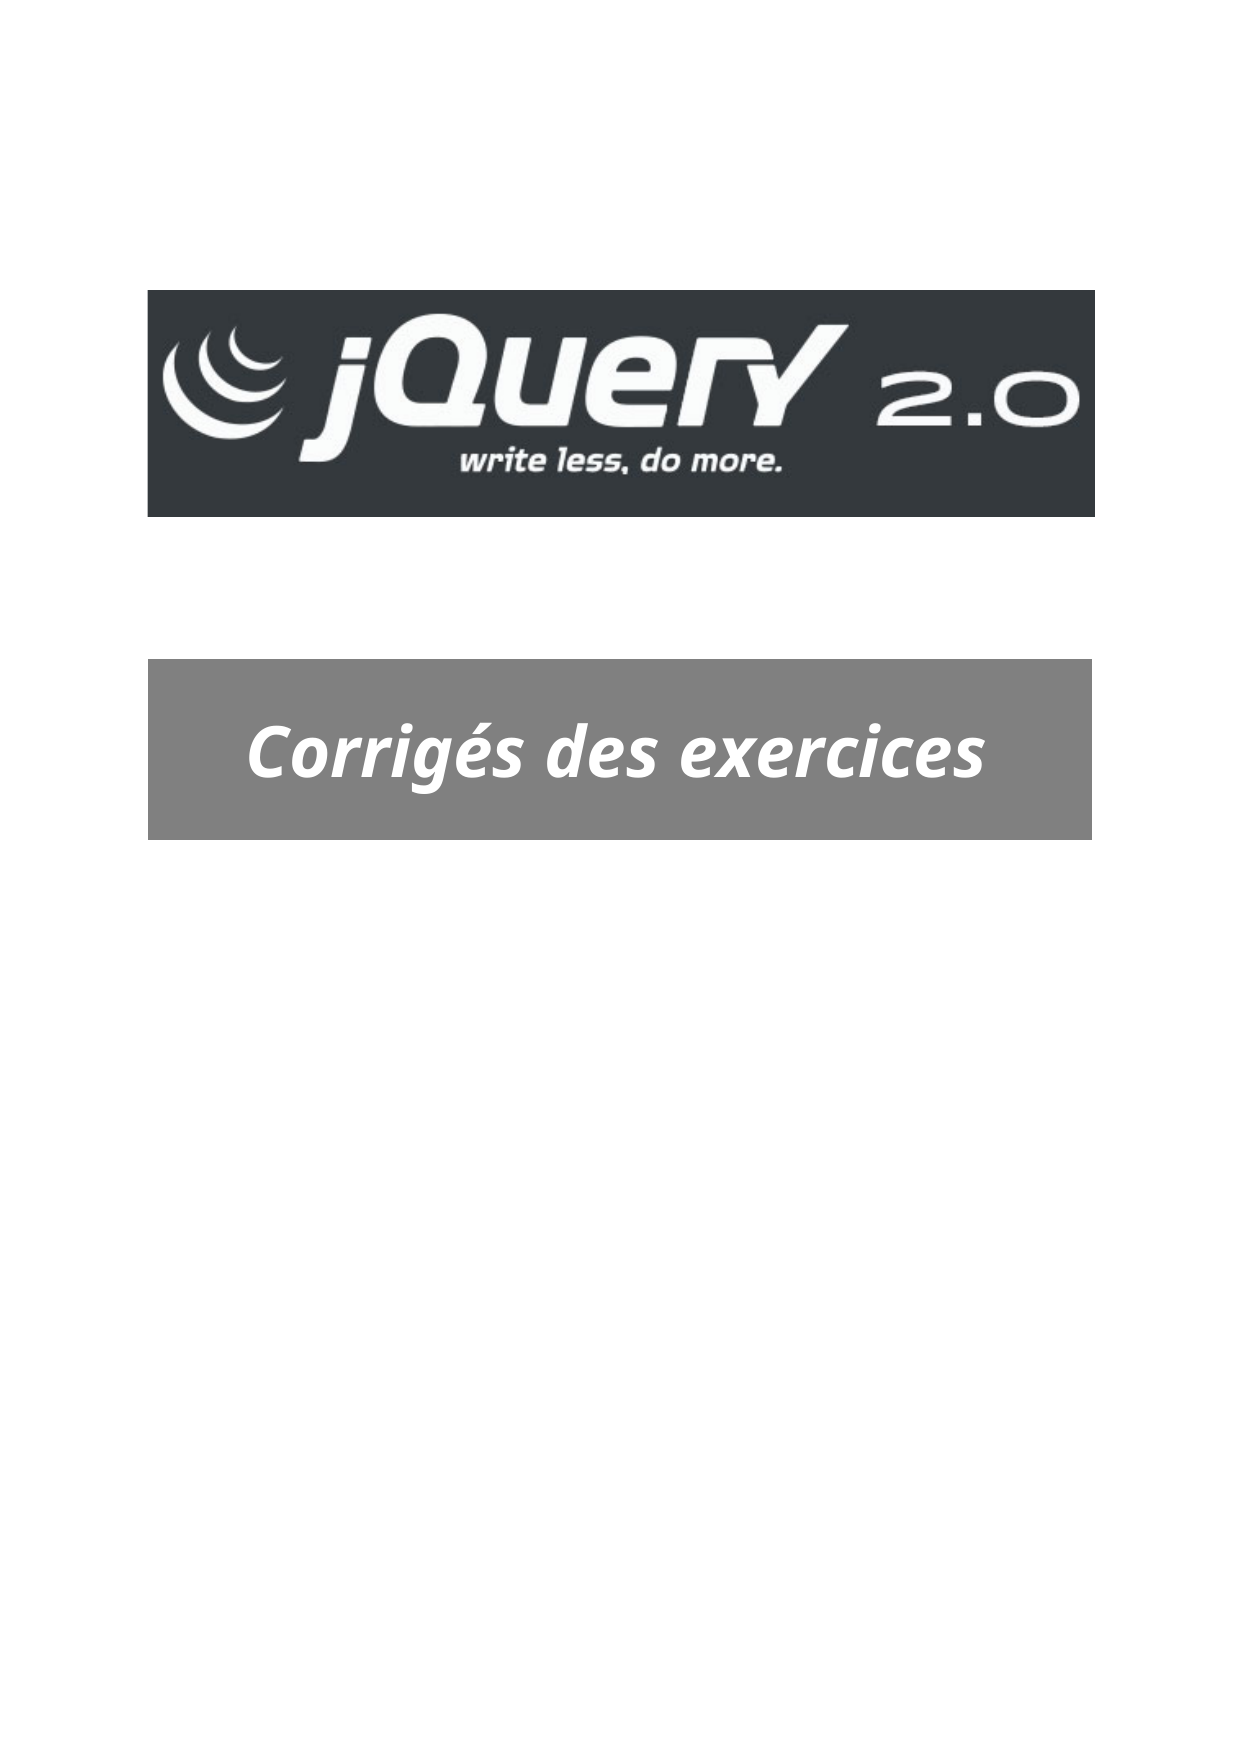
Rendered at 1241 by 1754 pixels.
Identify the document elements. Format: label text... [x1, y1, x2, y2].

text Corrigés des exercices [148, 701, 1092, 798]
picture [147, 290, 1095, 517]
